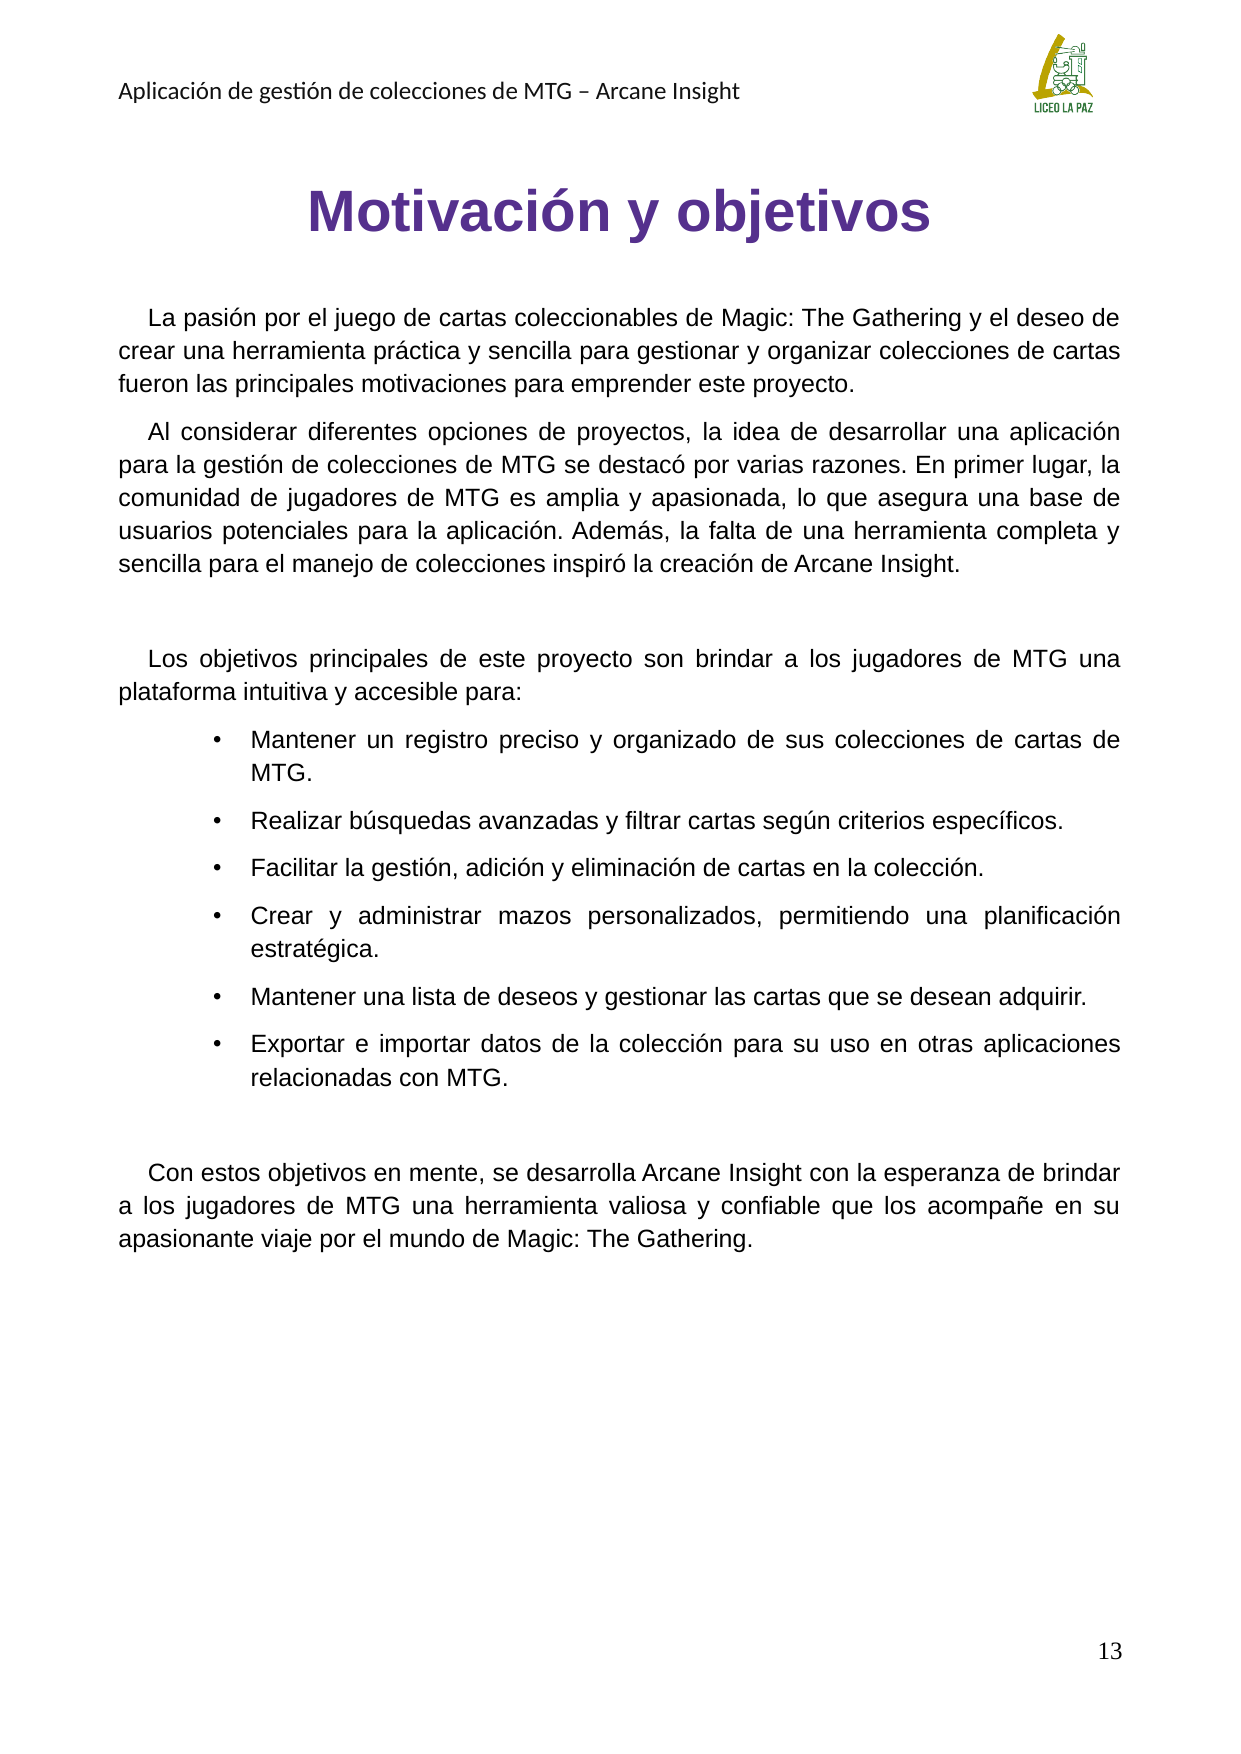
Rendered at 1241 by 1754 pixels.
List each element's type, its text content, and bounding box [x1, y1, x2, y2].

list Mantener una lista de deseos y gestionar las cartas que se desean adquirir. [213, 982, 1122, 1011]
list Mantener un registro preciso y organizado de sus colecciones de cartas de MTG. [213, 725, 1122, 787]
list Crear y administrar mazos personalizados, permitiendo una planificación estratégica. [213, 901, 1122, 963]
picture [1025, 26, 1100, 121]
text Los objetivos principales de este proyecto son brindar a los jugadores de MTG una plataforma intuitiva y accesible para: [118, 644, 1122, 706]
text La pasión por el juego de cartas coleccionables de Magic: The Gathering y el deseo de crear una herramienta práctica y sencilla para gestionar y organizar colecciones de cartas fueron las principales motivaciones para emprender este proyecto. [118, 303, 1122, 398]
text Con estos objetivos en mente, se desarrolla Arcane Insight con la esperanza de brindar a los jugadores de MTG una herramienta valiosa y confiable que los acompañe en su apasionante viaje por el mundo de Magic: The Gathering. [118, 1158, 1122, 1253]
list Realizar búsquedas avanzadas y filtrar cartas según criterios específicos. [213, 806, 1122, 834]
list Facilitar la gestión, adición y eliminación de cartas en la colección. [213, 853, 1122, 882]
text Al considerar diferentes opciones de proyectos, la idea de desarrollar una aplicación para la gestión de colecciones de MTG se destacó por varias razones. En primer lugar, la comunidad de jugadores de MTG es amplia y apasionada, lo que asegura una base de usuarios potenciales para la aplicación. Además, la falta de una herramienta completa y sencilla para el manejo de colecciones inspiró la creación de Arcane Insight. [118, 417, 1122, 578]
subtitle Motivación y objetivos [118, 118, 1122, 303]
list Exportar e importar datos de la colección para su uso en otras aplicaciones relacionadas con MTG. [213, 1029, 1122, 1091]
